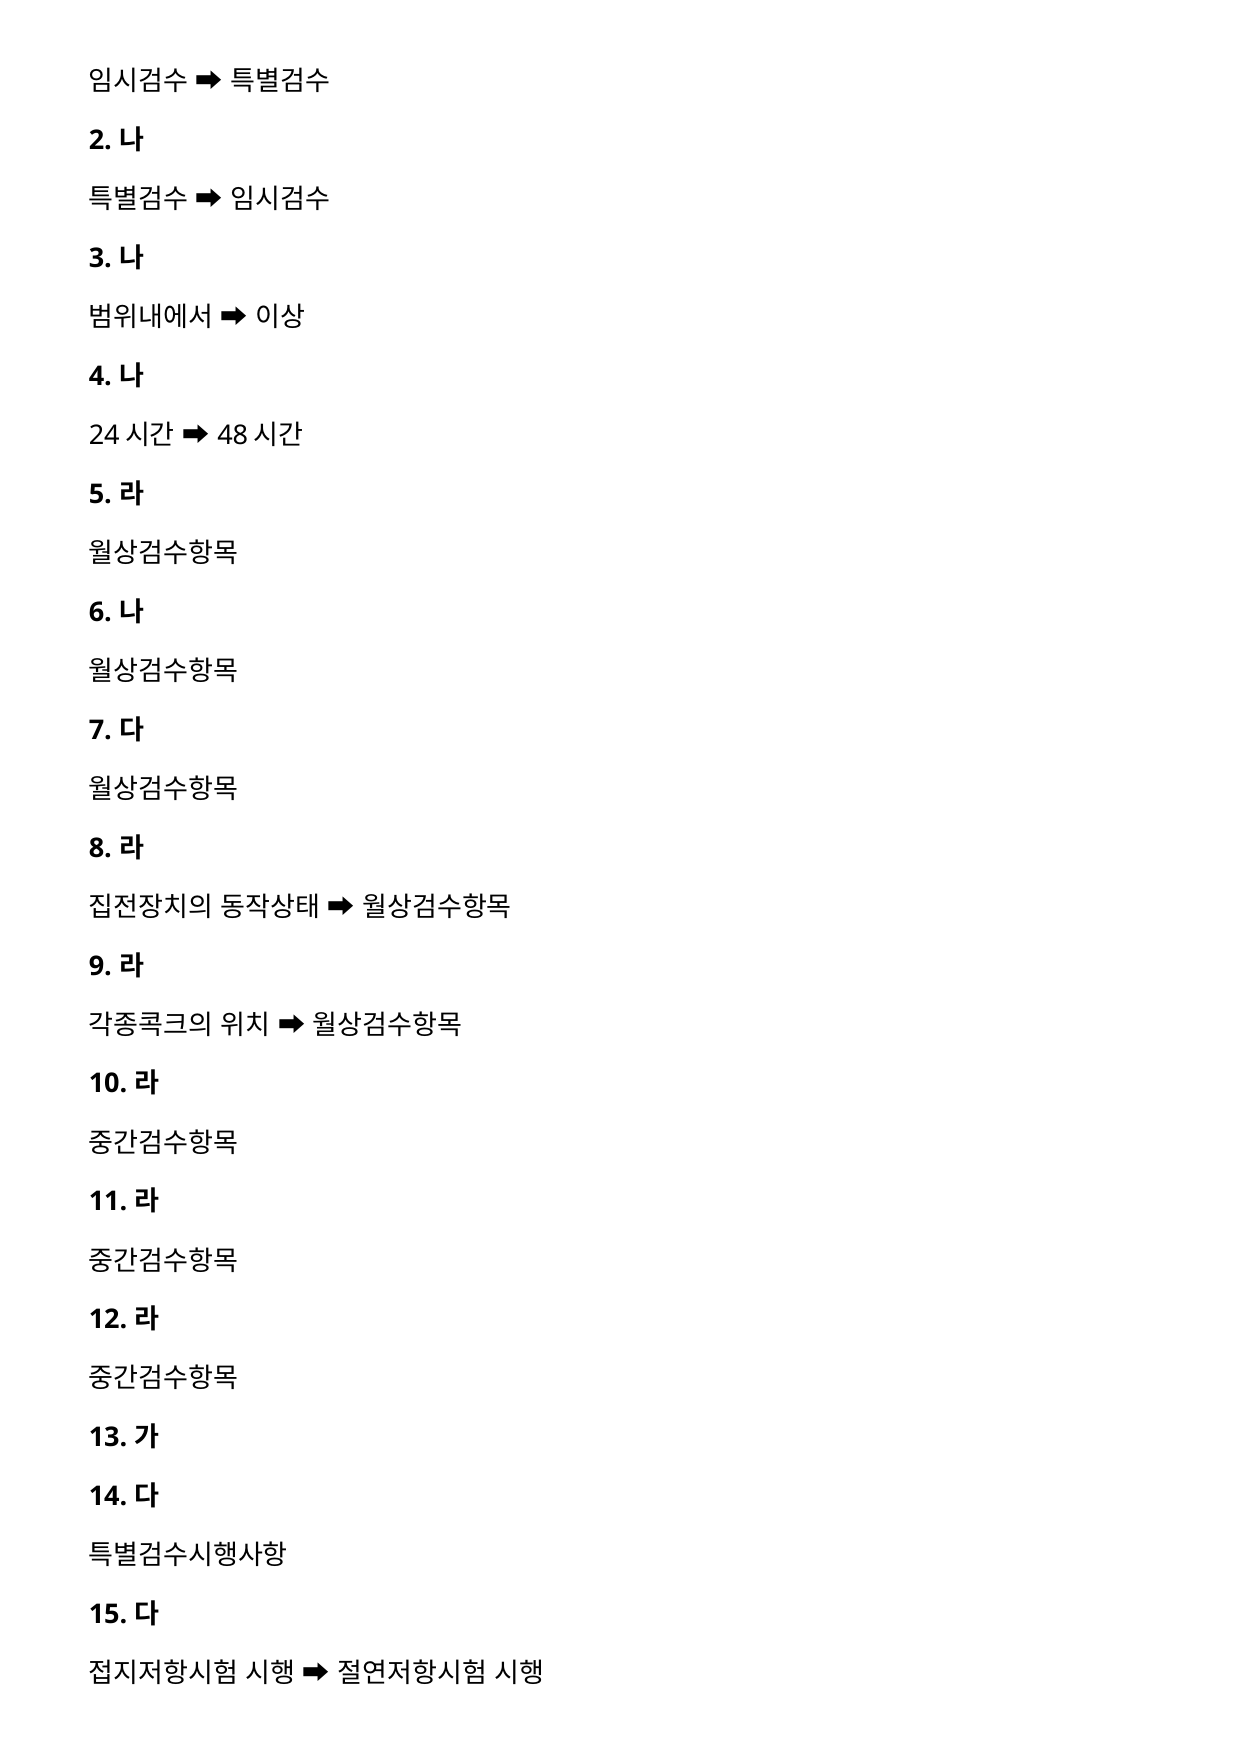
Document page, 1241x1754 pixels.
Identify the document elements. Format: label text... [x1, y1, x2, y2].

text 5. 라 [88, 472, 1152, 511]
text 9. 라 [88, 943, 1152, 983]
text 중간검수항목 [88, 1356, 1152, 1396]
text 임시검수 ➡ 특별검수 [88, 59, 1152, 98]
text 집전장치의 동작상태 ➡ 월상검수항목 [88, 885, 1152, 924]
text 중간검수항목 [88, 1238, 1152, 1278]
text 8. 라 [88, 826, 1152, 865]
text 월상검수항목 [88, 767, 1152, 806]
text 각종콕크의 위치 ➡ 월상검수항목 [88, 1003, 1152, 1042]
text 11. 라 [88, 1179, 1152, 1219]
text 중간검수항목 [88, 1121, 1152, 1160]
text 범위내에서 ➡ 이상 [88, 295, 1152, 334]
text 2. 나 [88, 118, 1152, 157]
text 12. 라 [88, 1297, 1152, 1337]
text 14. 다 [88, 1474, 1152, 1514]
text 월상검수항목 [88, 531, 1152, 570]
text 월상검수항목 [88, 649, 1152, 688]
text 4. 나 [88, 354, 1152, 393]
text 7. 다 [88, 708, 1152, 747]
text 24시간 ➡ 48시간 [88, 413, 1152, 452]
text 13. 가 [88, 1415, 1152, 1454]
text 3. 나 [88, 236, 1152, 275]
text 특별검수시행사항 [88, 1533, 1152, 1573]
text 접지저항시험 시행 ➡ 절연저항시험 시행 [88, 1651, 1152, 1691]
text 10. 라 [88, 1061, 1152, 1101]
text 15. 다 [88, 1592, 1152, 1632]
text 특별검수 ➡ 임시검수 [88, 177, 1152, 216]
text 6. 나 [88, 590, 1152, 629]
